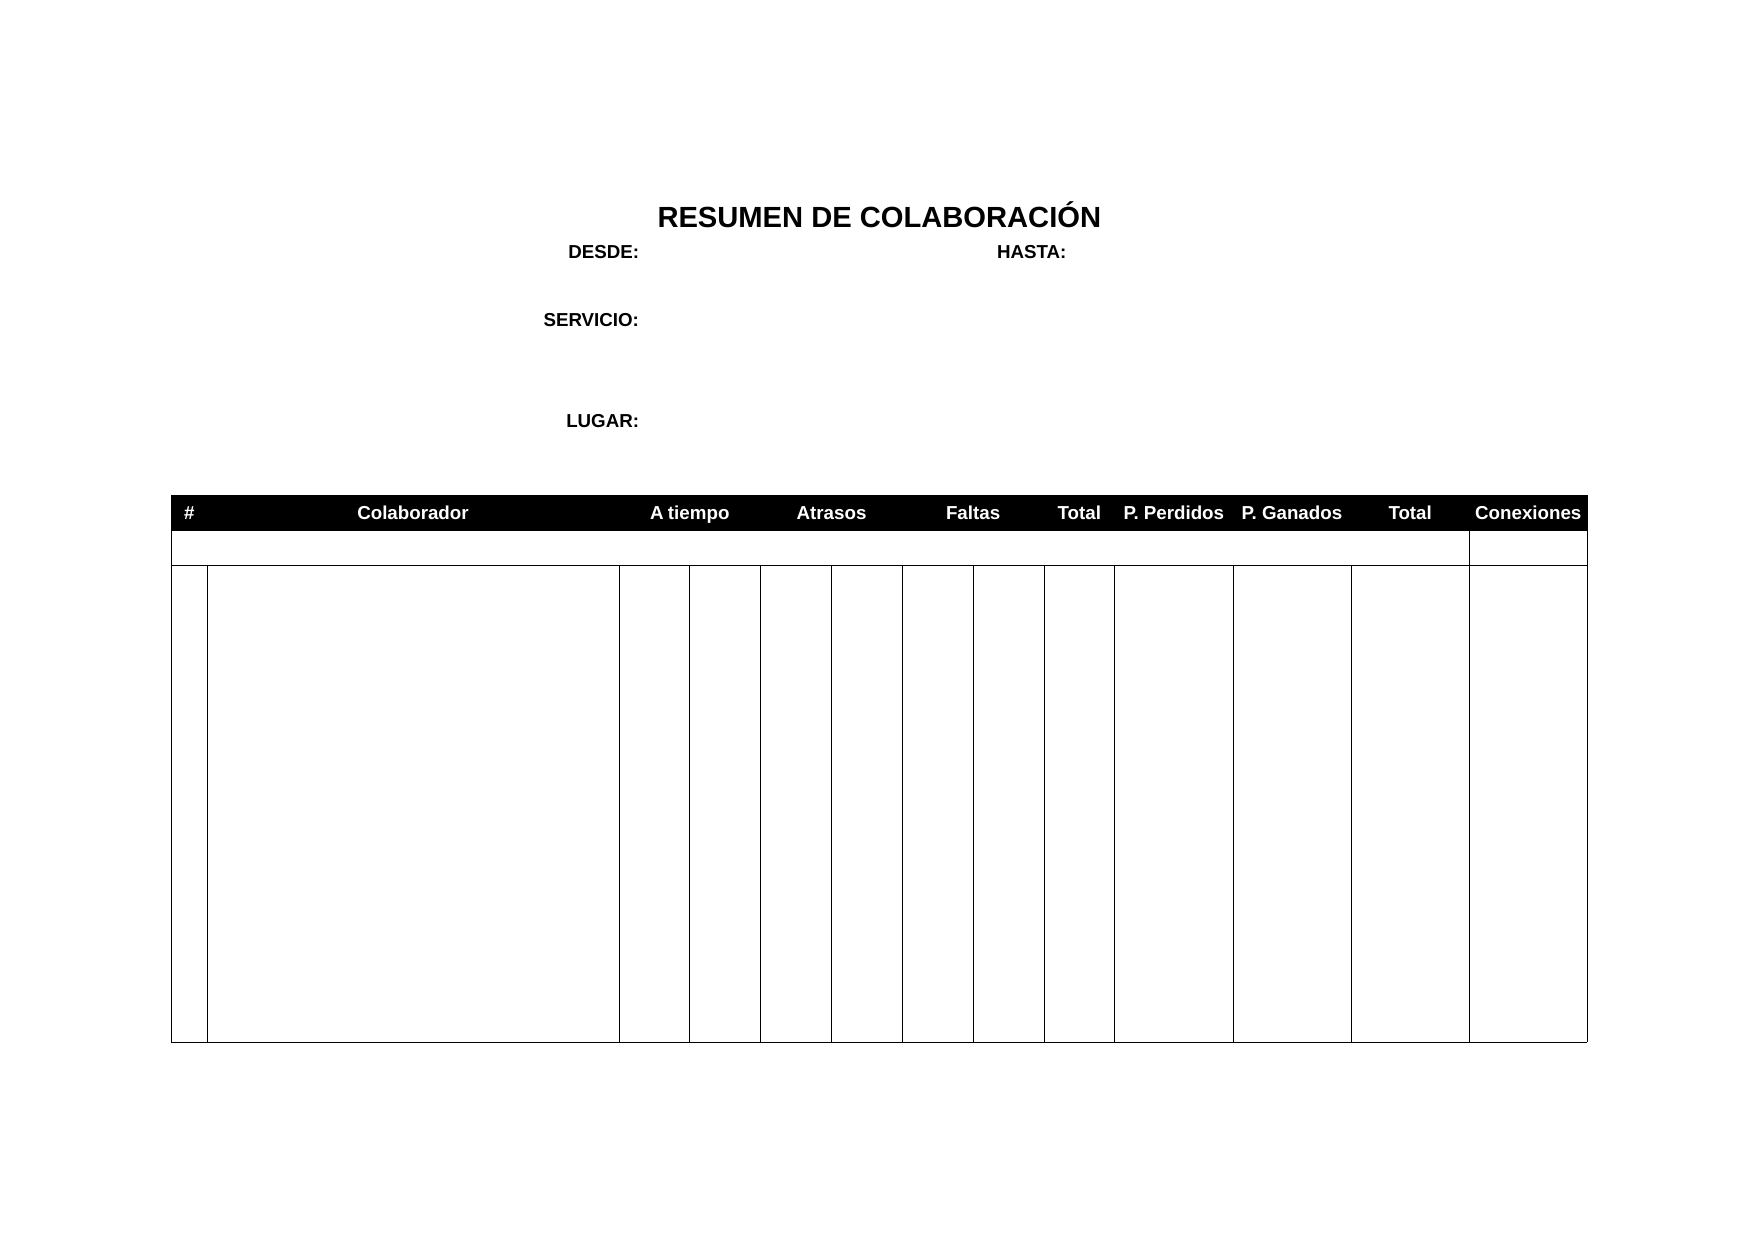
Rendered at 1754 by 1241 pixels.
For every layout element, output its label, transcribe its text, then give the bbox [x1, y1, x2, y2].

table_cell <if test="o.place_id.name"> [345, 370, 1413, 403]
text RESUMEN DE COLABORACIÓN [88, 200, 1670, 233]
table_header Atrasos [761, 496, 902, 530]
table_header HASTA: [879, 234, 1072, 268]
table_cell <if test="o.service_id.name"> [345, 269, 1413, 302]
table_header <o.date_start> [645, 234, 879, 268]
table_cell <o.place_id.name> [645, 403, 1413, 438]
table_header Total [1352, 496, 1469, 530]
table_header Total [1045, 496, 1114, 530]
table_header A tiempo [620, 496, 760, 530]
table_cell <row['colaboraciones']> [1045, 566, 1114, 1042]
table_cell <row['puntos_ganados']> [1234, 566, 1351, 1042]
table_cell <row['late']> [761, 566, 831, 1042]
table_cell <o.service_id.name> [645, 302, 1413, 337]
table_cell <if test="row['porcentual_late']=='100.0%'"> <row['porcentual_late']> </if> <if test="row['porcentual_late'] != '100.0%'"> <row['porcentual_late']> </if> [832, 566, 902, 1042]
table_cell <if test="row['puntos']<0"> <row['puntos']> </if> <if test="row['puntos']>=0"> <row['puntos']> </if> [1352, 566, 1469, 1042]
table_cell <row['num']> [172, 566, 207, 1042]
table_header P. Ganados [1234, 496, 1351, 530]
table_header Colaborador [208, 496, 619, 530]
table_cell <for each="row in rows_data()"> [172, 531, 1469, 565]
table_cell <row['name']> [208, 566, 619, 1042]
table_header P. Perdidos [1115, 496, 1233, 530]
table_cell </if> [345, 438, 1413, 471]
table_header Faltas [903, 496, 1044, 530]
text <build_report(o)> [88, 471, 1670, 494]
text <for each="o in objects"> [88, 176, 1670, 200]
table_header DESDE: [345, 234, 644, 268]
table_cell <row['just_time']> [620, 566, 689, 1042]
table_cell <row['puntos_perdidos']> [1115, 566, 1233, 1042]
table_header <o.date_end> [1072, 234, 1413, 268]
table_cell <if test="row['porcentual_just_time']=='100.0%'"> <row['porcentual_just_time']> </if> <if test="row['porcentual_just_time'] != '100.0%'"> <row['porcentual_just_time']> </if> [690, 566, 760, 1042]
table_cell </if> [345, 337, 1413, 370]
table_header Conexiones [1470, 496, 1587, 530]
table_cell <if test="row['conexiones']==0"> <row['conexiones']> </if> <if test="row['conexiones']>0"> <row['conexiones']> </if> [1470, 566, 1587, 1042]
table_cell LUGAR: [345, 403, 644, 438]
table_cell SERVICIO: [345, 302, 644, 337]
table_cell <row['absence']> [903, 566, 973, 1042]
table_header # [172, 496, 207, 530]
table_cell <if test="row['porcentual_absence']=='100.0%'"> <row['porcentual_absence']> </if> <if test="row['porcentual_absence'] != '100.0%'"> <row['porcentual_absence']> </if> [974, 566, 1044, 1042]
table_cell [1470, 531, 1587, 565]
